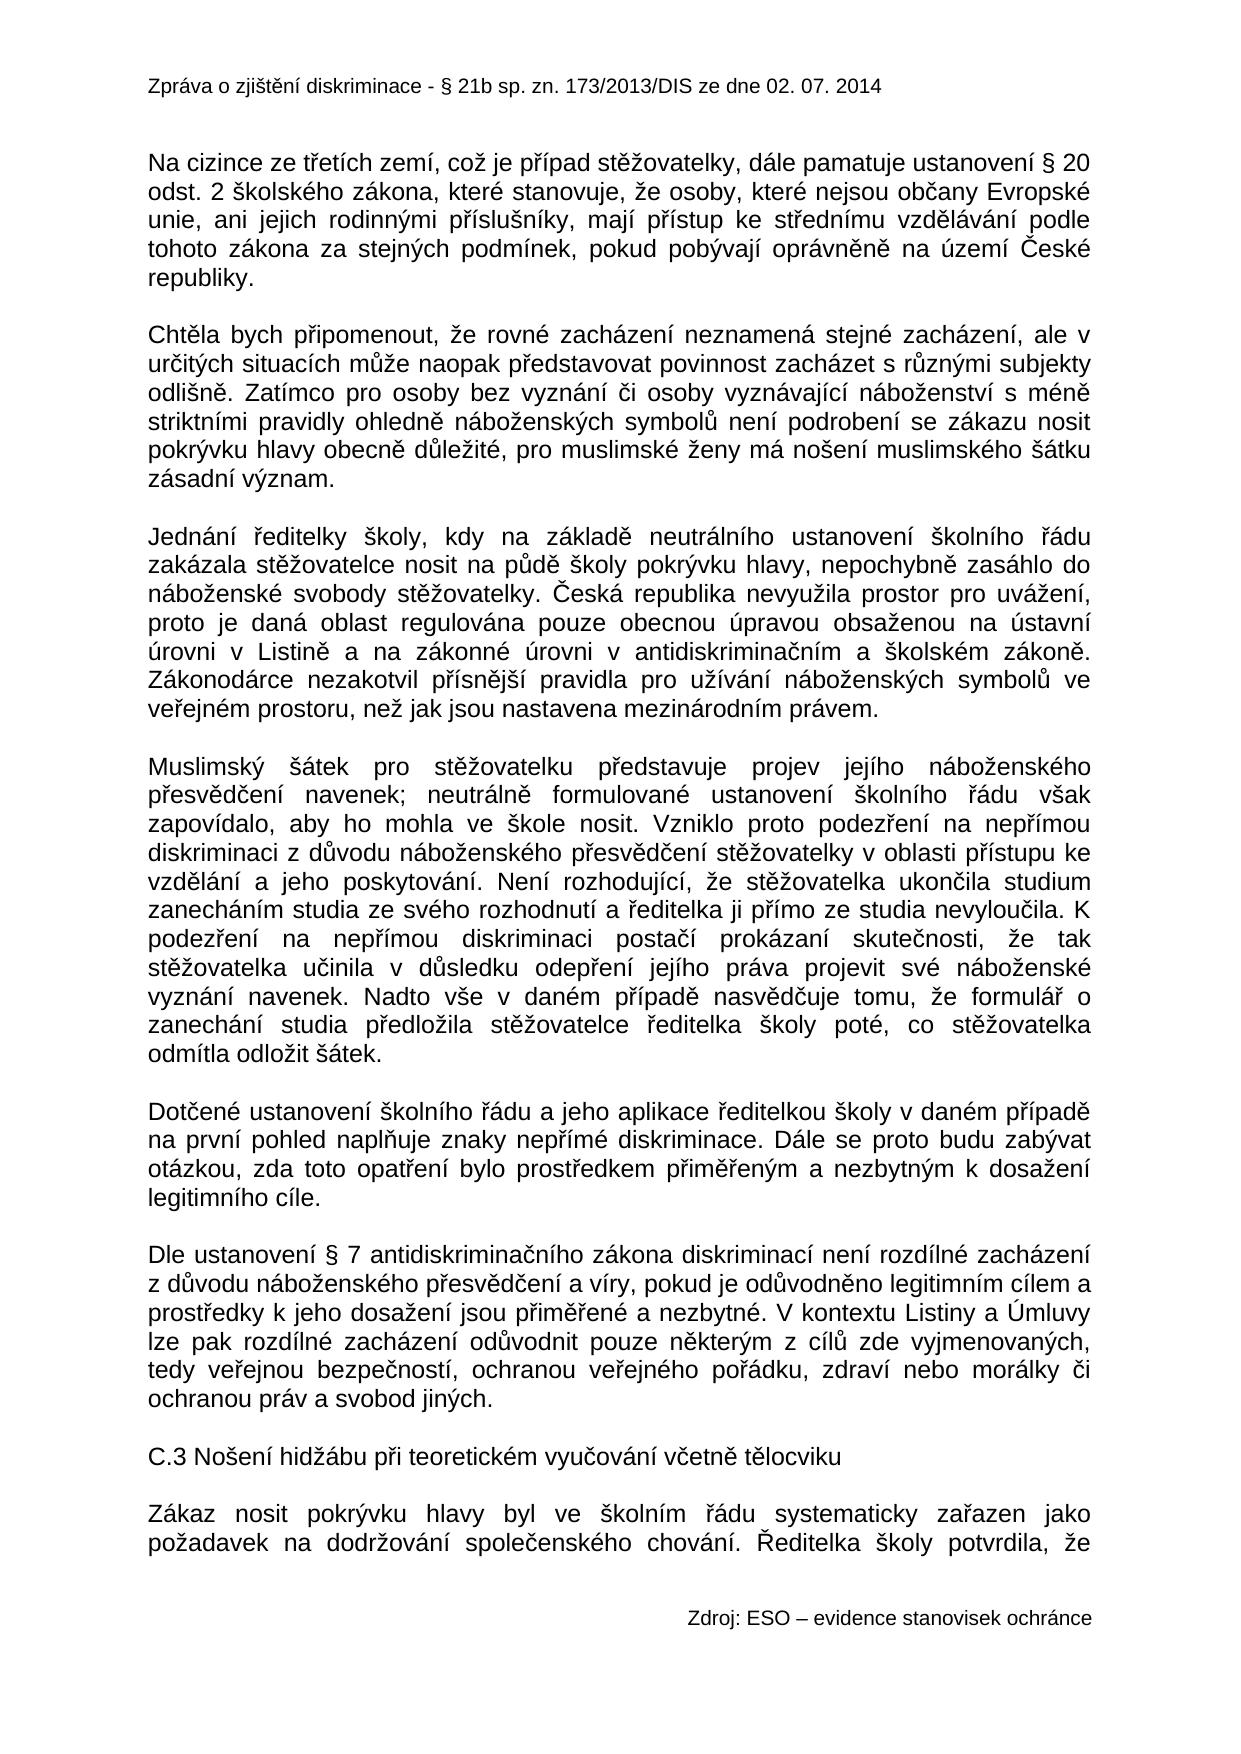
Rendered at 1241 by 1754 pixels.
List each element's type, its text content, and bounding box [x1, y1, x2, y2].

text Na cizince ze třetích zemí, což je případ stěžovatelky, dále pamatuje ustanovení § 20 odst. 2 školského zákona, které stanovuje, že osoby, které nejsou občany Evropské unie, ani jejich rodinnými příslušníky, mají přístup ke střednímu vzdělávání podle tohoto zákona za stejných podmínek, pokud pobývají oprávněně na území České republiky. [148, 148, 1092, 291]
text Dotčené ustanovení školního řádu a jeho aplikace ředitelkou školy v daném případě na první pohled naplňuje znaky nepřímé diskriminace. Dále se proto budu zabývat otázkou, zda toto opatření bylo prostředkem přiměřeným a nezbytným k dosažení legitimního cíle. [148, 1096, 1092, 1211]
text Chtěla bych připomenout, že rovné zacházení neznamená stejné zacházení, ale v určitých situacích může naopak představovat povinnost zacházet s různými subjekty odlišně. Zatímco pro osoby bez vyznání či osoby vyznávající náboženství s méně striktními pravidly ohledně náboženských symbolů není podrobení se zákazu nosit pokrývku hlavy obecně důležité, pro muslimské ženy má nošení muslimského šátku zásadní význam. [148, 320, 1092, 493]
text Jednání ředitelky školy, kdy na základě neutrálního ustanovení školního řádu zakázala stěžovatelce nosit na půdě školy pokrývku hlavy, nepochybně zasáhlo do náboženské svobody stěžovatelky. Česká republika nevyužila prostor pro uvážení, proto je daná oblast regulována pouze obecnou úpravou obsaženou na ústavní úrovni v Listině a na zákonné úrovni v antidiskriminačním a školském zákoně. Zákonodárce nezakotvil přísnější pravidla pro užívání náboženských symbolů ve veřejném prostoru, než jak jsou nastavena mezinárodním právem. [148, 521, 1092, 723]
text Muslimský šátek pro stěžovatelku představuje projev jejího náboženského přesvědčení navenek; neutrálně formulované ustanovení školního řádu však zapovídalo, aby ho mohla ve škole nosit. Vzniklo proto podezření na nepřímou diskriminaci z důvodu náboženského přesvědčení stěžovatelky v oblasti přístupu ke vzdělání a jeho poskytování. Není rozhodující, že stěžovatelka ukončila studium zanecháním studia ze svého rozhodnutí a ředitelka ji přímo ze studia nevyloučila. K podezření na nepřímou diskriminaci postačí prokázaní skutečnosti, že tak stěžovatelka učinila v důsledku odepření jejího práva projevit své náboženské vyznání navenek. Nadto vše v daném případě nasvědčuje tomu, že formulář o zanechání studia předložila stěžovatelce ředitelka školy poté, co stěžovatelka odmítla odložit šátek. [148, 751, 1092, 1068]
text Zákaz nosit pokrývku hlavy byl ve školním řádu systematicky zařazen jako požadavek na dodržování společenského chování. Ředitelka školy potvrdila, že [148, 1499, 1092, 1556]
text C.3 Nošení hidžábu při teoretickém vyučování včetně tělocviku [148, 1441, 1092, 1470]
text Dle ustanovení § 7 antidiskriminačního zákona diskriminací není rozdílné zacházení z důvodu náboženského přesvědčení a víry, pokud je odůvodněno legitimním cílem a prostředky k jeho dosažení jsou přiměřené a nezbytné. V kontextu Listiny a Úmluvy lze pak rozdílné zacházení odůvodnit pouze některým z cílů zde vyjmenovaných, tedy veřejnou bezpečností, ochranou veřejného pořádku, zdraví nebo morálky či ochranou práv a svobod jiných. [148, 1240, 1092, 1413]
